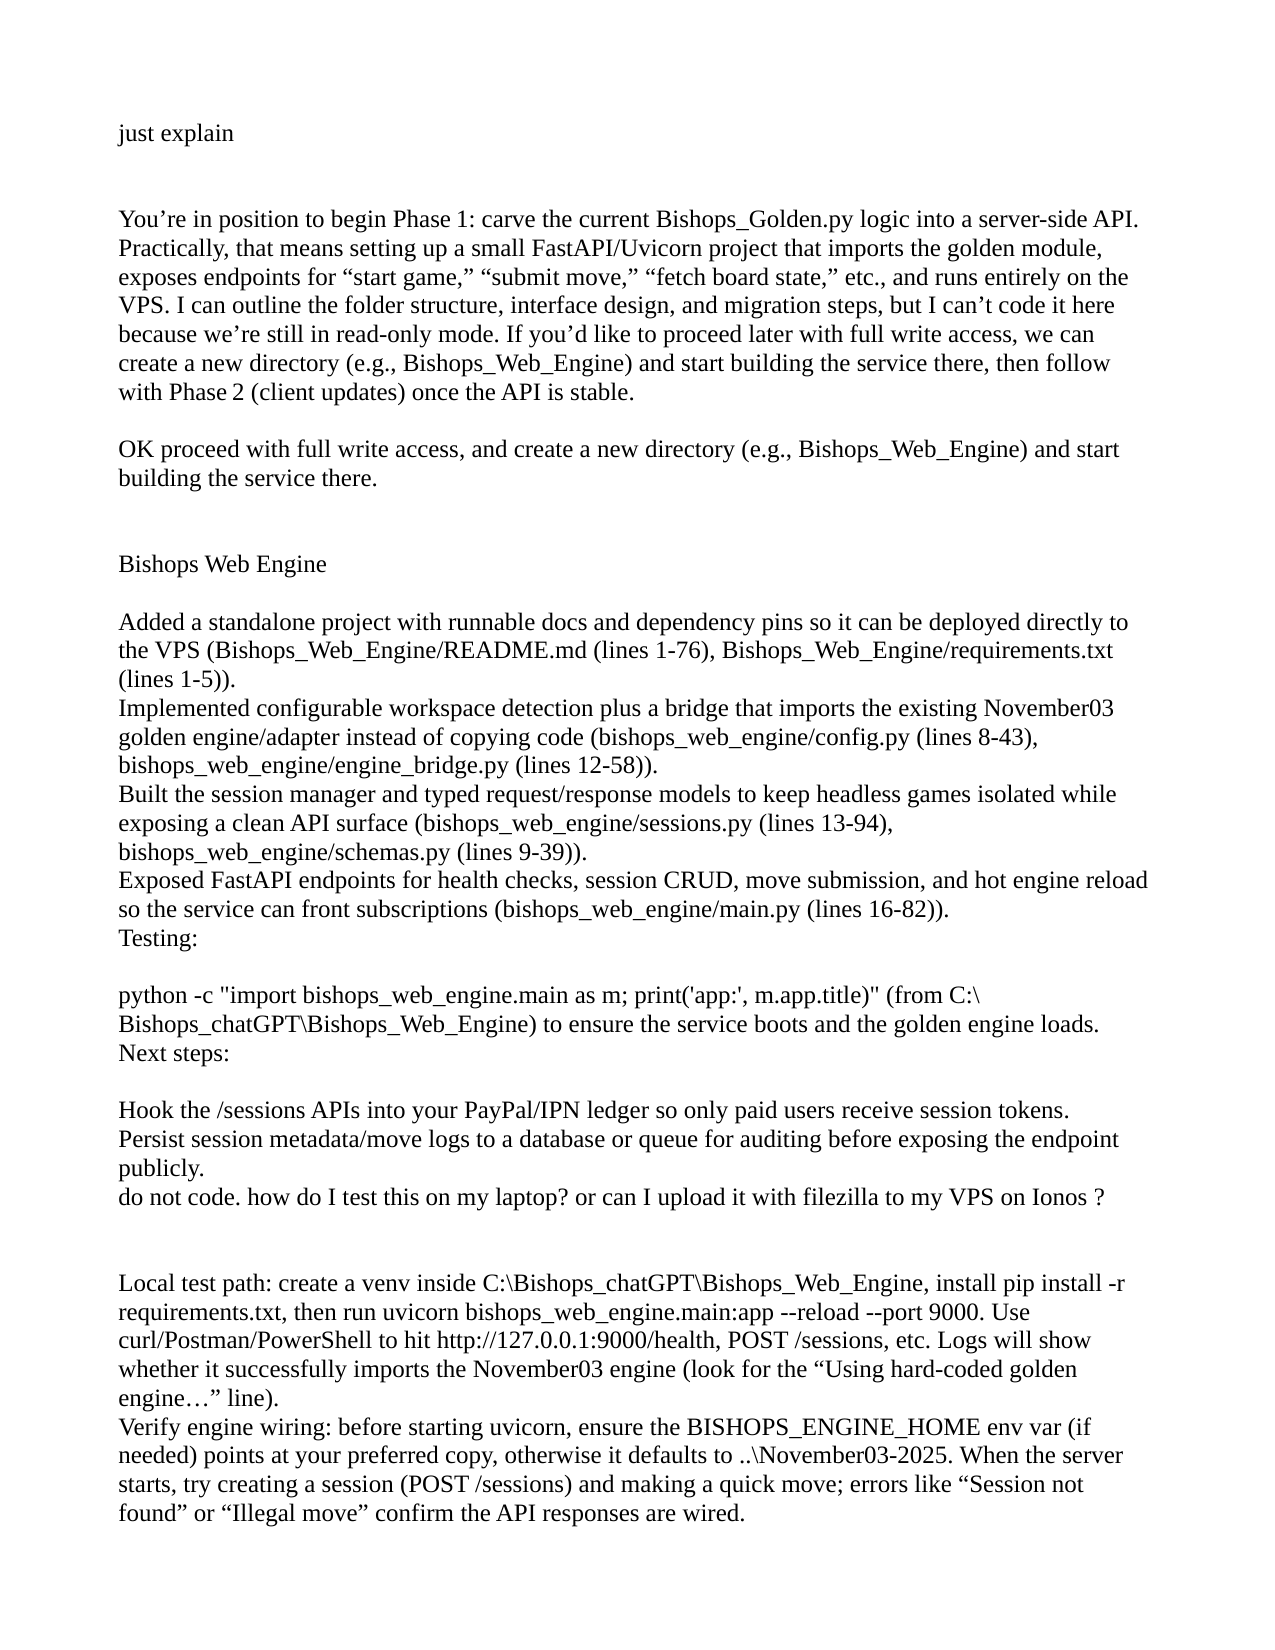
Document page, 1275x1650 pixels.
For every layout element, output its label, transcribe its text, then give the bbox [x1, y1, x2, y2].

text python -c "import bishops_web_engine.main as m; print('app:', m.app.title)" (from C:\Bishops_chatGPT\Bishops_Web_Engine) to ensure the service boots and the golden engine loads. [118, 981, 1157, 1038]
text Added a standalone project with runnable docs and dependency pins so it can be deployed directly to the VPS (Bishops_Web_Engine/README.md (lines 1-76), Bishops_Web_Engine/requirements.txt (lines 1-5)). [118, 607, 1157, 693]
text Bishops Web Engine [118, 549, 1157, 578]
text Testing: [118, 923, 1157, 952]
text Persist session metadata/move logs to a database or queue for auditing before exposing the endpoint publicly. [118, 1124, 1157, 1182]
text Hook the /sessions APIs into your PayPal/IPN ledger so only paid users receive session tokens. [118, 1096, 1157, 1124]
text You’re in position to begin Phase 1: carve the current Bishops_Golden.py logic into a server-side API. Practically, that means setting up a small FastAPI/Uvicorn project that imports the golden module, exposes endpoints for “start game,” “submit move,” “fetch board state,” etc., and runs entirely on the VPS. I can outline the folder structure, interface design, and migration steps, but I can’t code it here because we’re still in read-only mode. If you’d like to proceed later with full write access, we can create a new directory (e.g., Bishops_Web_Engine) and start building the service there, then follow with Phase 2 (client updates) once the API is stable. [118, 204, 1157, 406]
text Exposed FastAPI endpoints for health checks, session CRUD, move submission, and hot engine reload so the service can front subscriptions (bishops_web_engine/main.py (lines 16-82)). [118, 866, 1157, 923]
text Implemented configurable workspace detection plus a bridge that imports the existing November03 golden engine/adapter instead of copying code (bishops_web_engine/config.py (lines 8-43), bishops_web_engine/engine_bridge.py (lines 12-58)). [118, 693, 1157, 779]
text Built the session manager and typed request/response models to keep headless games isolated while exposing a clean API surface (bishops_web_engine/sessions.py (lines 13-94), bishops_web_engine/schemas.py (lines 9-39)). [118, 779, 1157, 866]
text Next steps: [118, 1038, 1157, 1067]
text just explain [118, 118, 1157, 147]
text do not code. how do I test this on my laptop? or can I upload it with filezilla to my VPS on Ionos ? [118, 1182, 1157, 1211]
text Local test path: create a venv inside C:\Bishops_chatGPT\Bishops_Web_Engine, install pip install -r requirements.txt, then run uvicorn bishops_web_engine.main:app --reload --port 9000. Use curl/Postman/PowerShell to hit http://127.0.0.1:9000/health, POST /sessions, etc. Logs will show whether it successfully imports the November03 engine (look for the “Using hard-coded golden engine…” line). [118, 1268, 1157, 1412]
text OK proceed with full write access, and create a new directory (e.g., Bishops_Web_Engine) and start building the service there. [118, 434, 1157, 492]
text Verify engine wiring: before starting uvicorn, ensure the BISHOPS_ENGINE_HOME env var (if needed) points at your preferred copy, otherwise it defaults to ..\November03-2025. When the server starts, try creating a session (POST /sessions) and making a quick move; errors like “Session not found” or “Illegal move” confirm the API responses are wired. [118, 1412, 1157, 1527]
